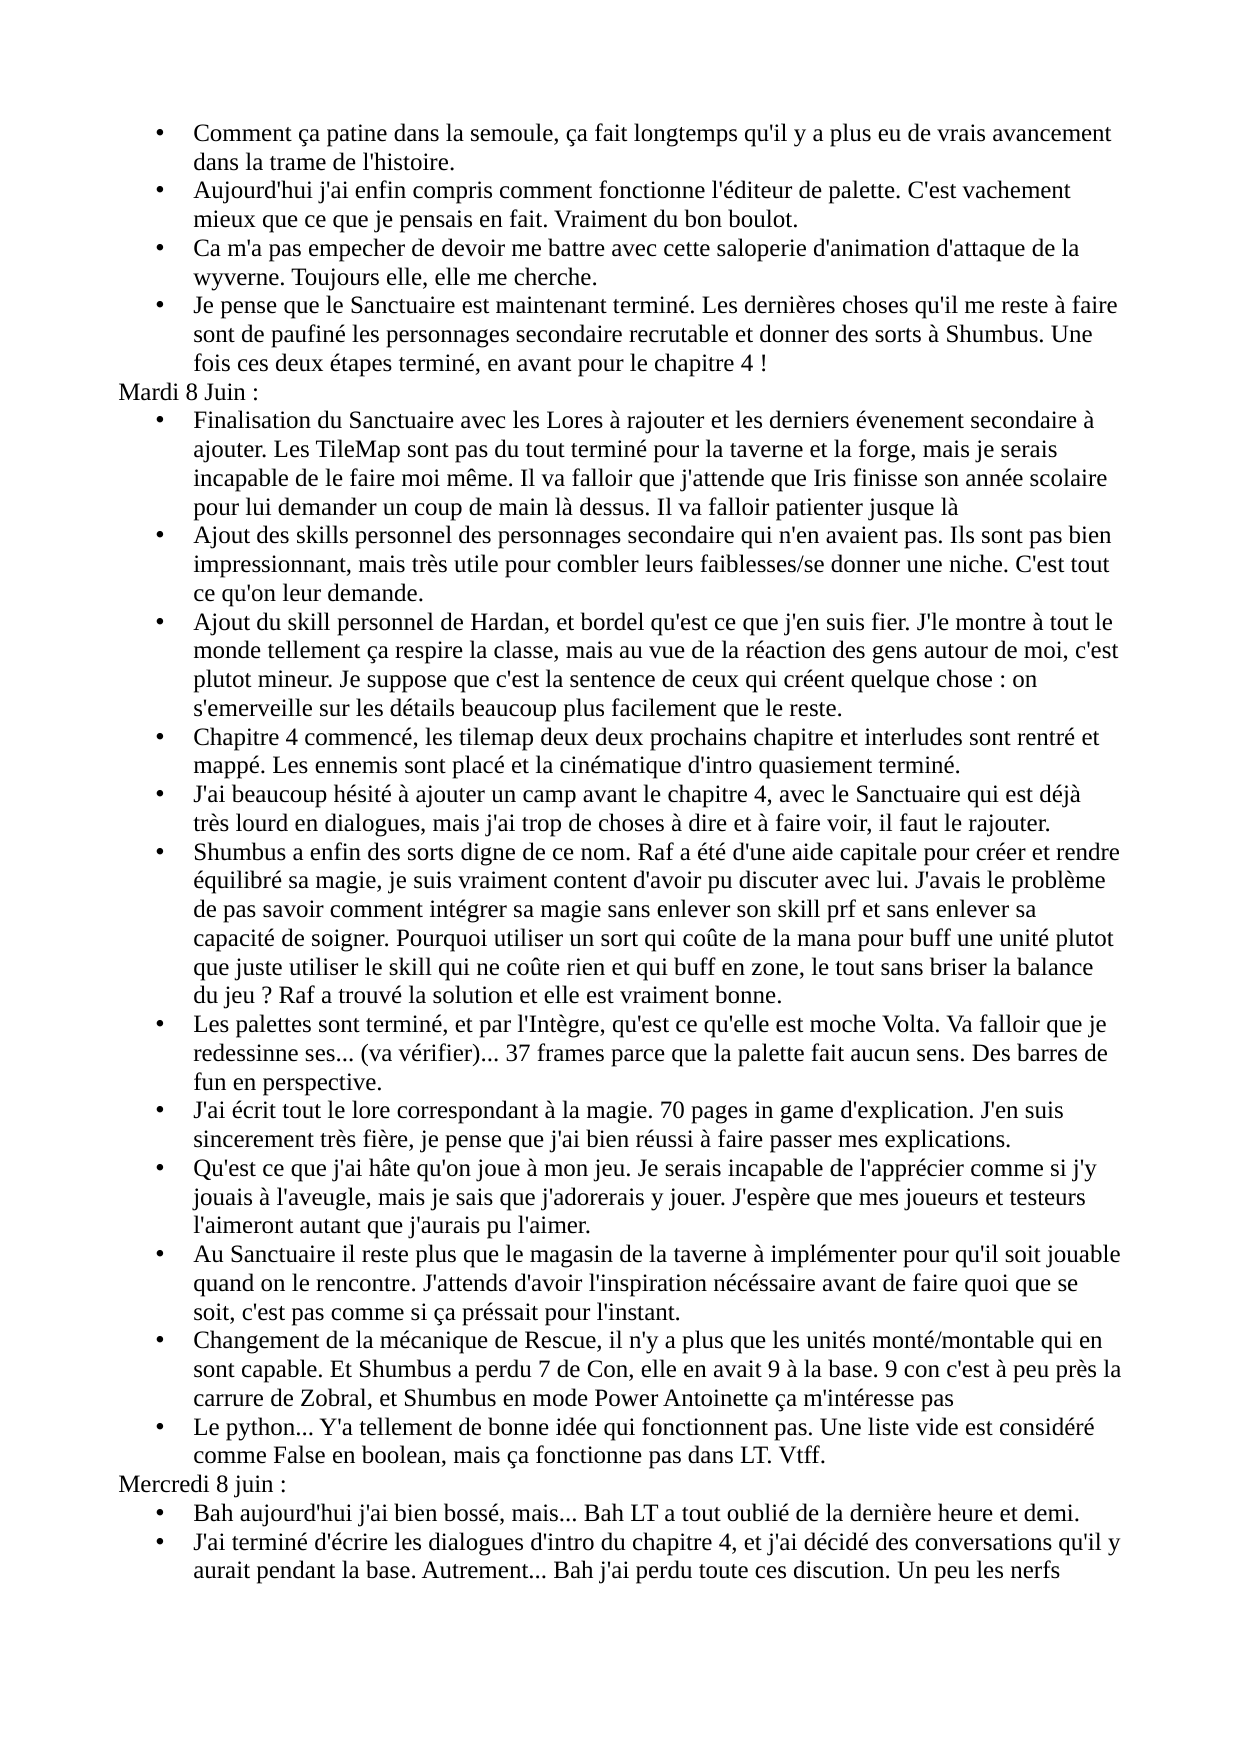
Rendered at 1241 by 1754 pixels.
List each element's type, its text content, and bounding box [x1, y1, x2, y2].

list Bah aujourd'hui j'ai bien bossé, mais... Bah LT a tout oublié de la dernière heure et demi. [156, 1498, 1122, 1527]
list Je pense que le Sanctuaire est maintenant terminé. Les dernières choses qu'il me reste à faire sont de paufiné les personnages secondaire recrutable et donner des sorts à Shumbus. Une fois ces deux étapes terminé, en avant pour le chapitre 4 ! [156, 291, 1122, 377]
list Shumbus a enfin des sorts digne de ce nom. Raf a été d'une aide capitale pour créer et rendre équilibré sa magie, je suis vraiment content d'avoir pu discuter avec lui. J'avais le problème de pas savoir comment intégrer sa magie sans enlever son skill prf et sans enlever sa capacité de soigner. Pourquoi utiliser un sort qui coûte de la mana pour buff une unité plutot que juste utiliser le skill qui ne coûte rien et qui buff en zone, le tout sans briser la balance du jeu ? Raf a trouvé la solution et elle est vraiment bonne. [156, 837, 1122, 1009]
list Qu'est ce que j'ai hâte qu'on joue à mon jeu. Je serais incapable de l'apprécier comme si j'y jouais à l'aveugle, mais je sais que j'adorerais y jouer. J'espère que mes joueurs et testeurs l'aimeront autant que j'aurais pu l'aimer. [156, 1153, 1122, 1239]
list Changement de la mécanique de Rescue, il n'y a plus que les unités monté/montable qui en sont capable. Et Shumbus a perdu 7 de Con, elle en avait 9 à la base. 9 con c'est à peu près la carrure de Zobral, et Shumbus en mode Power Antoinette ça m'intéresse pas [156, 1326, 1122, 1412]
list Comment ça patine dans la semoule, ça fait longtemps qu'il y a plus eu de vrais avancement dans la trame de l'histoire. [156, 118, 1122, 176]
list Chapitre 4 commencé, les tilemap deux deux prochains chapitre et interludes sont rentré et mappé. Les ennemis sont placé et la cinématique d'intro quasiement terminé. [156, 722, 1122, 779]
list Ajout des skills personnel des personnages secondaire qui n'en avaient pas. Ils sont pas bien impressionnant, mais très utile pour combler leurs faiblesses/se donner une niche. C'est tout ce qu'on leur demande. [156, 521, 1122, 607]
list Ca m'a pas empecher de devoir me battre avec cette saloperie d'animation d'attaque de la wyverne. Toujours elle, elle me cherche. [156, 233, 1122, 291]
list J'ai beaucoup hésité à ajouter un camp avant le chapitre 4, avec le Sanctuaire qui est déjà très lourd en dialogues, mais j'ai trop de choses à dire et à faire voir, il faut le rajouter. [156, 779, 1122, 837]
list Ajout du skill personnel de Hardan, et bordel qu'est ce que j'en suis fier. J'le montre à tout le monde tellement ça respire la classe, mais au vue de la réaction des gens autour de moi, c'est plutot mineur. Je suppose que c'est la sentence de ceux qui créent quelque chose : on s'emerveille sur les détails beaucoup plus facilement que le reste. [156, 607, 1122, 722]
list Aujourd'hui j'ai enfin compris comment fonctionne l'éditeur de palette. C'est vachement mieux que ce que je pensais en fait. Vraiment du bon boulot. [156, 176, 1122, 233]
list Les palettes sont terminé, et par l'Intègre, qu'est ce qu'elle est moche Volta. Va falloir que je redessinne ses... (va vérifier)... 37 frames parce que la palette fait aucun sens. Des barres de fun en perspective. [156, 1009, 1122, 1096]
text Mercredi 8 juin : [118, 1469, 1122, 1498]
list J'ai écrit tout le lore correspondant à la magie. 70 pages in game d'explication. J'en suis sincerement très fière, je pense que j'ai bien réussi à faire passer mes explications. [156, 1096, 1122, 1153]
list Le python... Y'a tellement de bonne idée qui fonctionnent pas. Une liste vide est considéré comme False en boolean, mais ça fonctionne pas dans LT. Vtff. [156, 1412, 1122, 1469]
list Finalisation du Sanctuaire avec les Lores à rajouter et les derniers évenement secondaire à ajouter. Les TileMap sont pas du tout terminé pour la taverne et la forge, mais je serais incapable de le faire moi même. Il va falloir que j'attende que Iris finisse son année scolaire pour lui demander un coup de main là dessus. Il va falloir patienter jusque là [156, 406, 1122, 521]
list J'ai terminé d'écrire les dialogues d'intro du chapitre 4, et j'ai décidé des conversations qu'il y aurait pendant la base. Autrement... Bah j'ai perdu toute ces discution. Un peu les nerfs [156, 1527, 1122, 1584]
list Au Sanctuaire il reste plus que le magasin de la taverne à implémenter pour qu'il soit jouable quand on le rencontre. J'attends d'avoir l'inspiration nécéssaire avant de faire quoi que se soit, c'est pas comme si ça préssait pour l'instant. [156, 1239, 1122, 1326]
text Mardi 8 Juin : [118, 377, 1122, 406]
